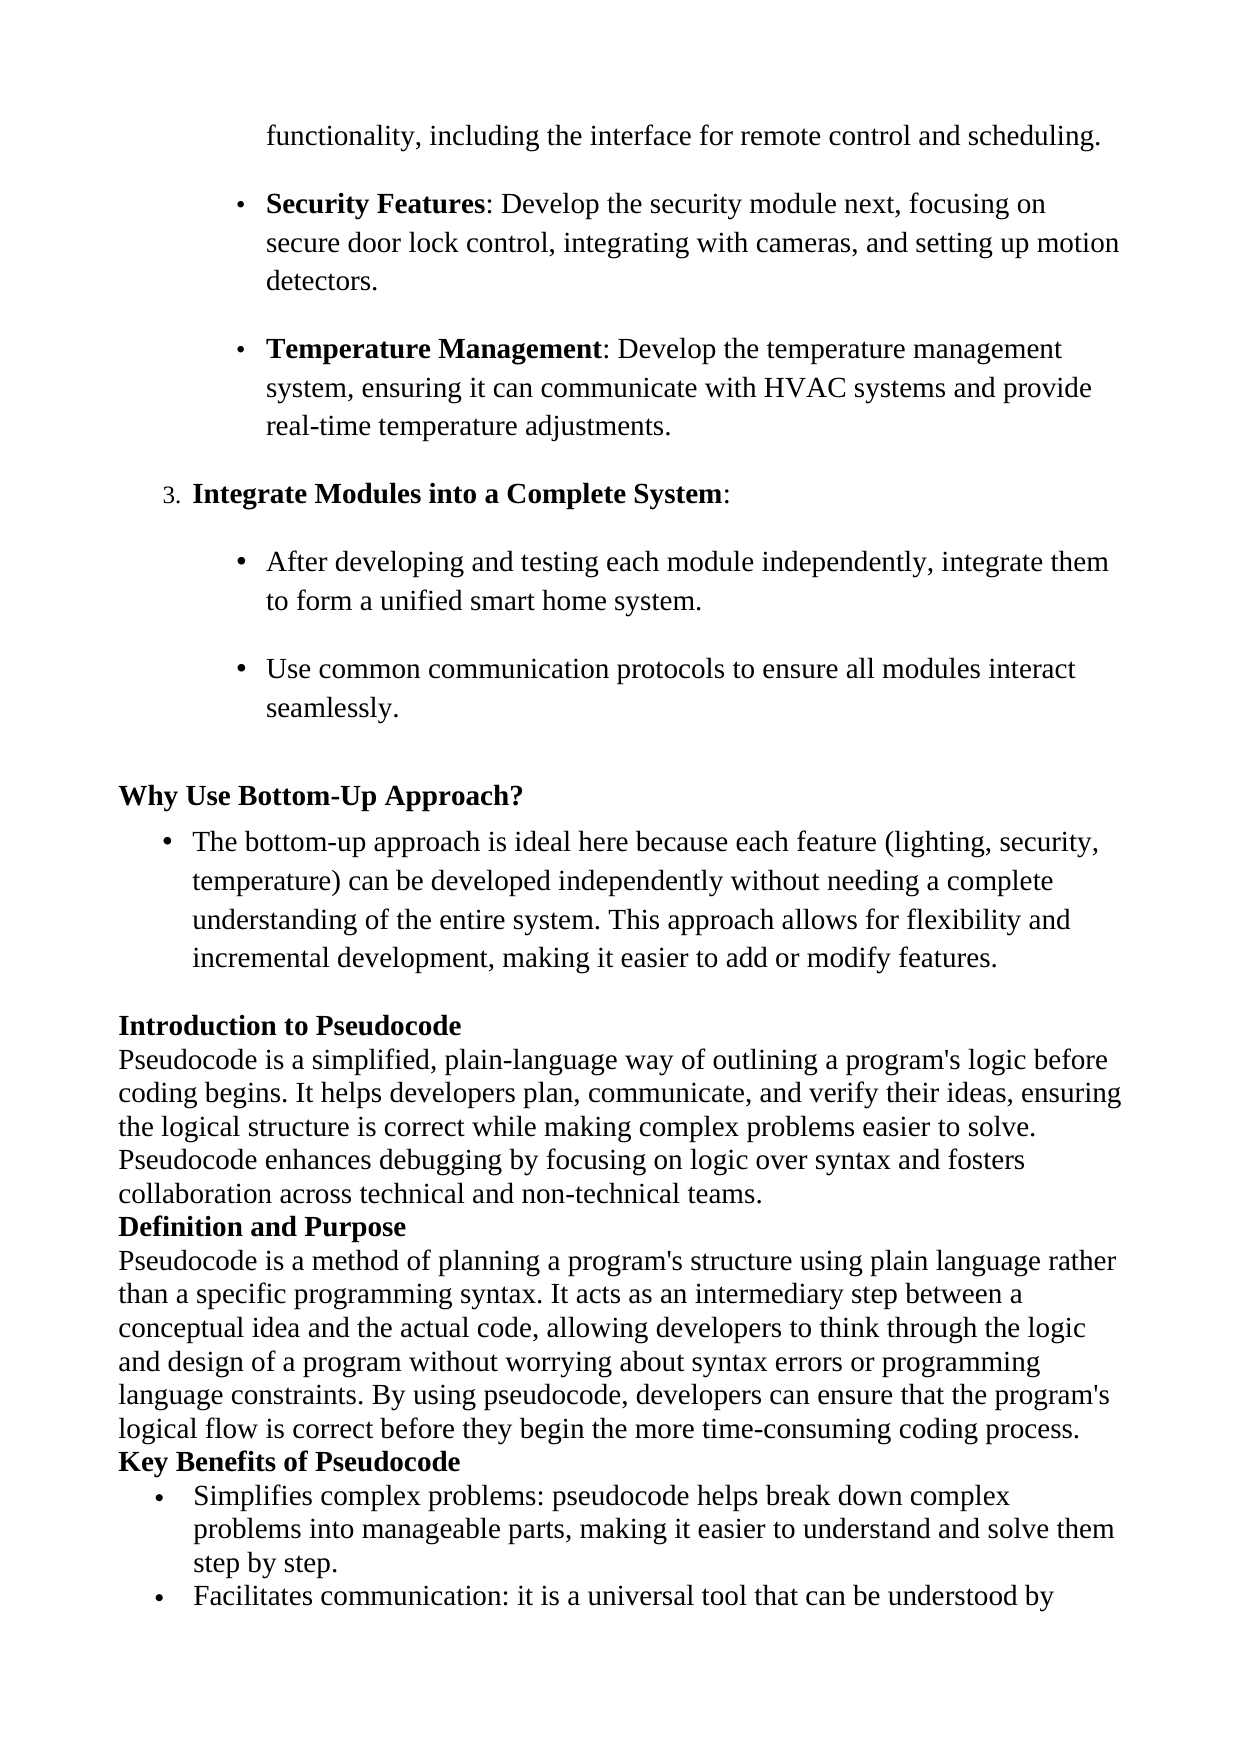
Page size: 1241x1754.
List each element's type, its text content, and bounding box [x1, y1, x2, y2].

list Facilitates communication: it is a universal tool that can be understood by [156, 1578, 1122, 1612]
text Key Benefits of Pseudocode [118, 1444, 1122, 1478]
list Integrate Modules into a Complete System: [162, 476, 1122, 510]
text Definition and Purpose [118, 1209, 1122, 1243]
text Introduction to Pseudocode [118, 1008, 1122, 1042]
subtitle Why Use Bottom-Up Approach? [118, 778, 1122, 812]
list Simplifies complex problems: pseudocode helps break down complex problems into manageable parts, making it easier to understand and solve them step by step. [156, 1478, 1122, 1578]
list After developing and testing each module independently, integrate them to form a unified smart home system. [236, 544, 1122, 617]
list Temperature Management: Develop the temperature management system, ensuring it can communicate with HVAC systems and provide real-time temperature adjustments. [236, 331, 1122, 442]
text Pseudocode is a method of planning a program's structure using plain language rather than a specific programming syntax. It acts as an intermediary step between a conceptual idea and the actual code, allowing developers to think through the logic and design of a program without worrying about syntax errors or programming language constraints. By using pseudocode, developers can ensure that the program's logical flow is correct before they begin the more time-consuming coding process. [118, 1243, 1122, 1444]
list Security Features: Develop the security module next, focusing on secure door lock control, integrating with cameras, and setting up motion detectors. [236, 186, 1122, 297]
text Pseudocode is a simplified, plain-language way of outlining a program's logic before coding begins. It helps developers plan, communicate, and verify their ideas, ensuring the logical structure is correct while making complex problems easier to solve. Pseudocode enhances debugging by focusing on logic over syntax and fosters collaboration across technical and non-technical teams. [118, 1042, 1122, 1209]
list functionality, including the interface for remote control and scheduling. [236, 118, 1122, 152]
list Use common communication protocols to ensure all modules interact seamlessly. [236, 651, 1122, 723]
list The bottom-up approach is ideal here because each feature (lighting, security, temperature) can be developed independently without needing a complete understanding of the entire system. This approach allows for flexibility and incremental development, making it easier to add or modify features. [162, 824, 1122, 974]
